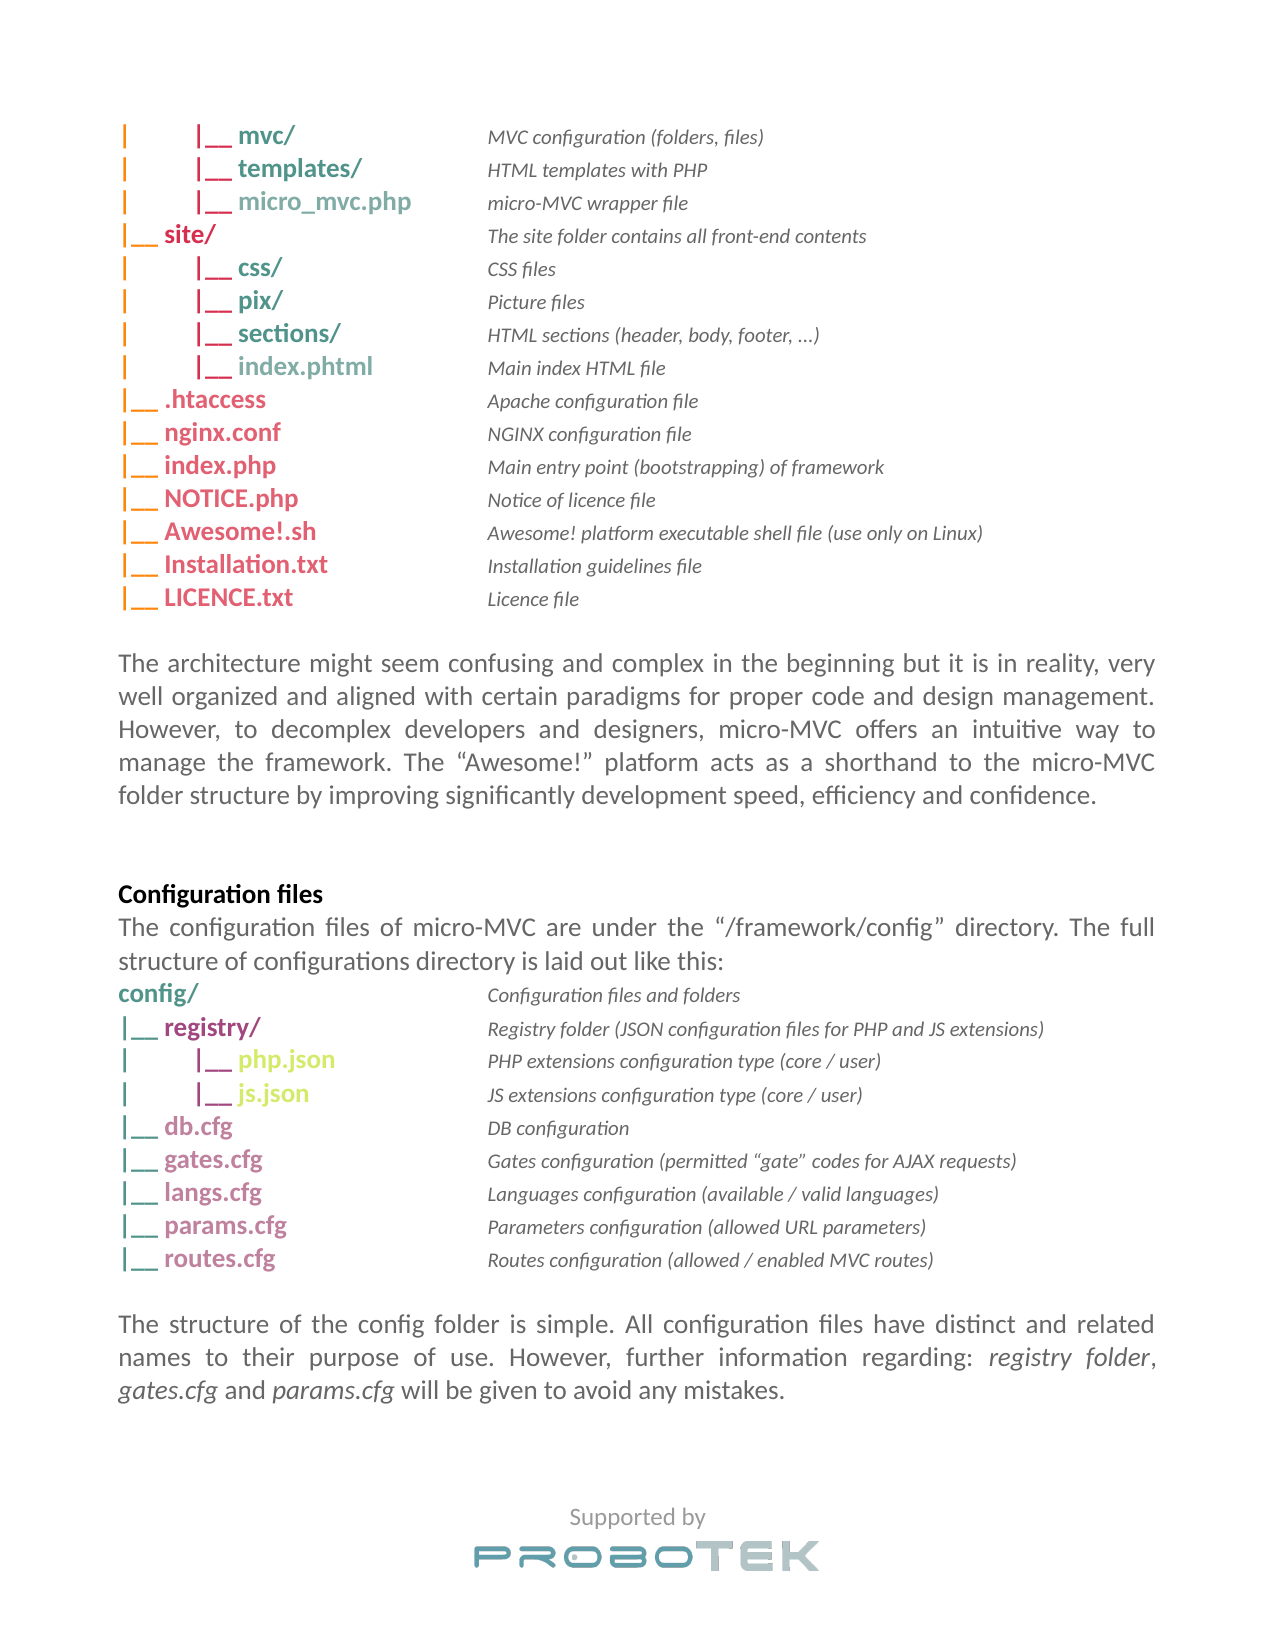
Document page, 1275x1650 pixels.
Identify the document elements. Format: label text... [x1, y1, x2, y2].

text |__ NOTICE.php Notice of licence file [118, 481, 1157, 514]
text Configuration files [118, 878, 1157, 911]
text | |__ js.json JS extensions configuration type (core / user) [118, 1076, 1157, 1109]
text |__ registry/ Registry folder (JSON configuration files for PHP and JS extensions) [118, 1010, 1157, 1043]
text |__ params.cfg Parameters configuration (allowed URL parameters) [118, 1208, 1157, 1241]
text The architecture might seem confusing and complex in the beginning but it is in reality, very well organized and aligned with certain paradigms for proper code and design management. However, to decomplex developers and designers, micro-MVC offers an intuitive way to manage the framework. The “Awesome!” platform acts as a shorthand to the micro-MVC folder structure by improving significantly development speed, efficiency and confidence. [118, 646, 1157, 812]
text |__ Awesome!.sh Awesome! platform executable shell file (use only on Linux) [118, 514, 1157, 547]
text | |__ sections/ HTML sections (header, body, footer, ...) [118, 316, 1157, 349]
text |__ Installation.txt Installation guidelines file [118, 547, 1157, 580]
text |__ gates.cfg Gates configuration (permitted “gate” codes for AJAX requests) [118, 1142, 1157, 1175]
text | |__ index.phtml Main index HTML file [118, 349, 1157, 382]
text |__ db.cfg DB configuration [118, 1109, 1157, 1142]
text |__ LICENCE.txt Licence file [118, 580, 1157, 613]
text config/ Configuration files and folders [118, 977, 1157, 1010]
text |__ index.php Main entry point (bootstrapping) of framework [118, 448, 1157, 481]
text | |__ mvc/ MVC configuration (folders, files) [118, 118, 1157, 151]
text | |__ templates/ HTML templates with PHP [118, 151, 1157, 184]
text | |__ php.json PHP extensions configuration type (core / user) [118, 1043, 1157, 1076]
text |__ site/ The site folder contains all front-end contents [118, 217, 1157, 250]
picture [474, 1541, 819, 1571]
text | |__ pix/ Picture files [118, 283, 1157, 316]
text | |__ css/ CSS files [118, 250, 1157, 283]
text |__ .htaccess Apache configuration file [118, 382, 1157, 415]
text The configuration files of micro-MVC are under the “/framework/config” directory. The full structure of configurations directory is laid out like this: [118, 911, 1157, 977]
text |__ langs.cfg Languages configuration (available / valid languages) [118, 1175, 1157, 1208]
text |__ nginx.conf NGINX configuration file [118, 415, 1157, 448]
text |__ routes.cfg Routes configuration (allowed / enabled MVC routes) [118, 1241, 1157, 1274]
text The structure of the config folder is simple. All configuration files have distinct and related names to their purpose of use. However, further information regarding: registry folder, gates.cfg and params.cfg will be given to avoid any mistakes. [118, 1307, 1157, 1406]
text | |__ micro_mvc.php micro-MVC wrapper file [118, 184, 1157, 217]
